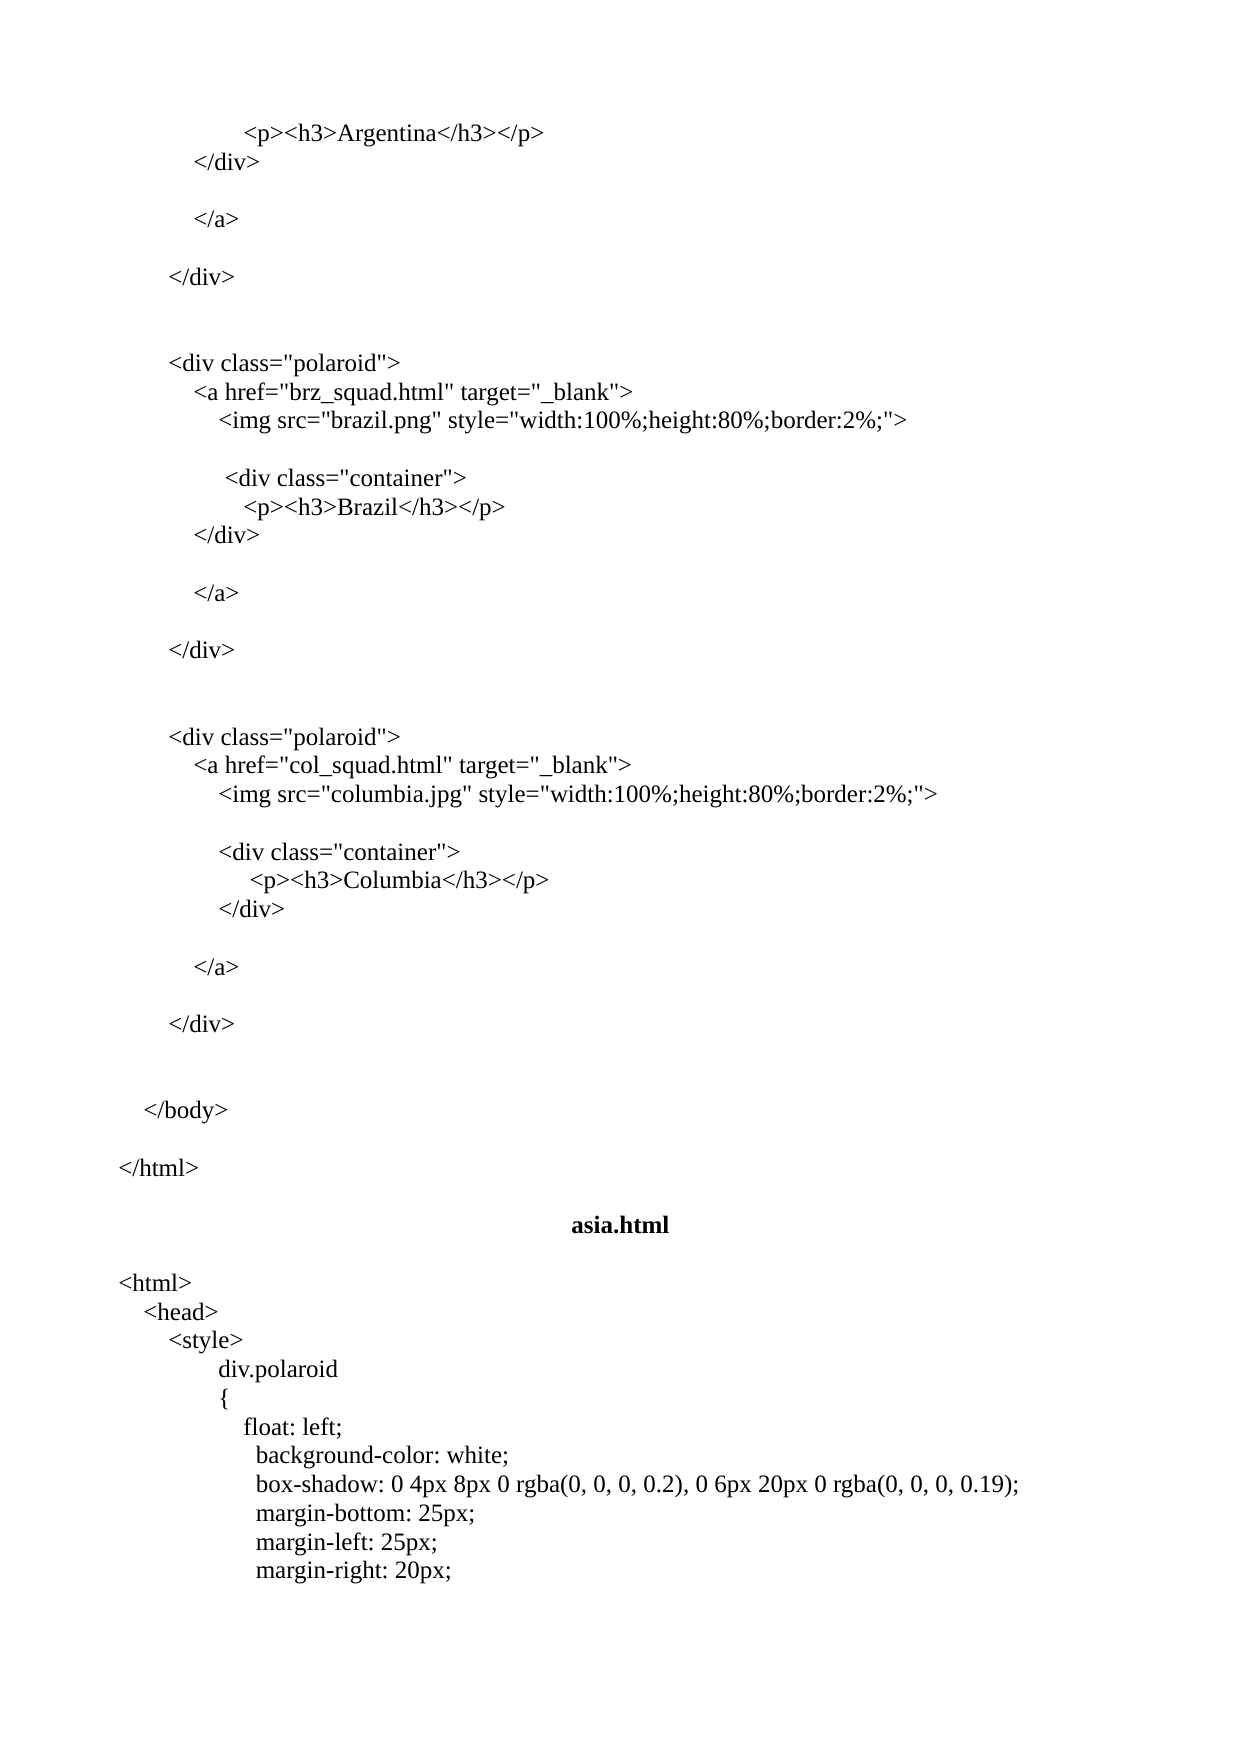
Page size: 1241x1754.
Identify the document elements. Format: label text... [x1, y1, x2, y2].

text <div class="polaroid"> [118, 348, 1122, 377]
text </div> [118, 147, 1122, 176]
text <div class="container"> [118, 837, 1122, 866]
text asia.html [118, 1211, 1122, 1239]
text float: left; [118, 1412, 1122, 1441]
text margin-right: 20px; [118, 1556, 1122, 1584]
text div.polaroid [118, 1354, 1122, 1383]
text { [118, 1383, 1122, 1412]
text margin-left: 25px; [118, 1527, 1122, 1556]
text background-color: white; [118, 1441, 1122, 1469]
text </html> [118, 1153, 1122, 1182]
text <img src="brazil.png" style="width:100%;height:80%;border:2%;"> [118, 406, 1122, 434]
text </body> [118, 1096, 1122, 1124]
text </div> [118, 262, 1122, 291]
text </div> [118, 636, 1122, 664]
text </a> [118, 204, 1122, 233]
text box-shadow: 0 4px 8px 0 rgba(0, 0, 0, 0.2), 0 6px 20px 0 rgba(0, 0, 0, 0.19); [118, 1469, 1122, 1498]
text <p><h3>Columbia</h3></p> [118, 866, 1122, 894]
text </div> [118, 521, 1122, 549]
text <p><h3>Argentina</h3></p> [118, 118, 1122, 147]
text <img src="columbia.jpg" style="width:100%;height:80%;border:2%;"> [118, 779, 1122, 808]
text margin-bottom: 25px; [118, 1498, 1122, 1527]
text <div class="container"> [118, 463, 1122, 492]
text <a href="brz_squad.html" target="_blank"> [118, 377, 1122, 406]
text <div class="polaroid"> [118, 722, 1122, 751]
text <p><h3>Brazil</h3></p> [118, 492, 1122, 521]
text <style> [118, 1326, 1122, 1354]
text </a> [118, 578, 1122, 607]
text <head> [118, 1297, 1122, 1326]
text </a> [118, 952, 1122, 981]
text </div> [118, 1009, 1122, 1038]
text <a href="col_squad.html" target="_blank"> [118, 751, 1122, 779]
text <html> [118, 1268, 1122, 1297]
text </div> [118, 894, 1122, 923]
